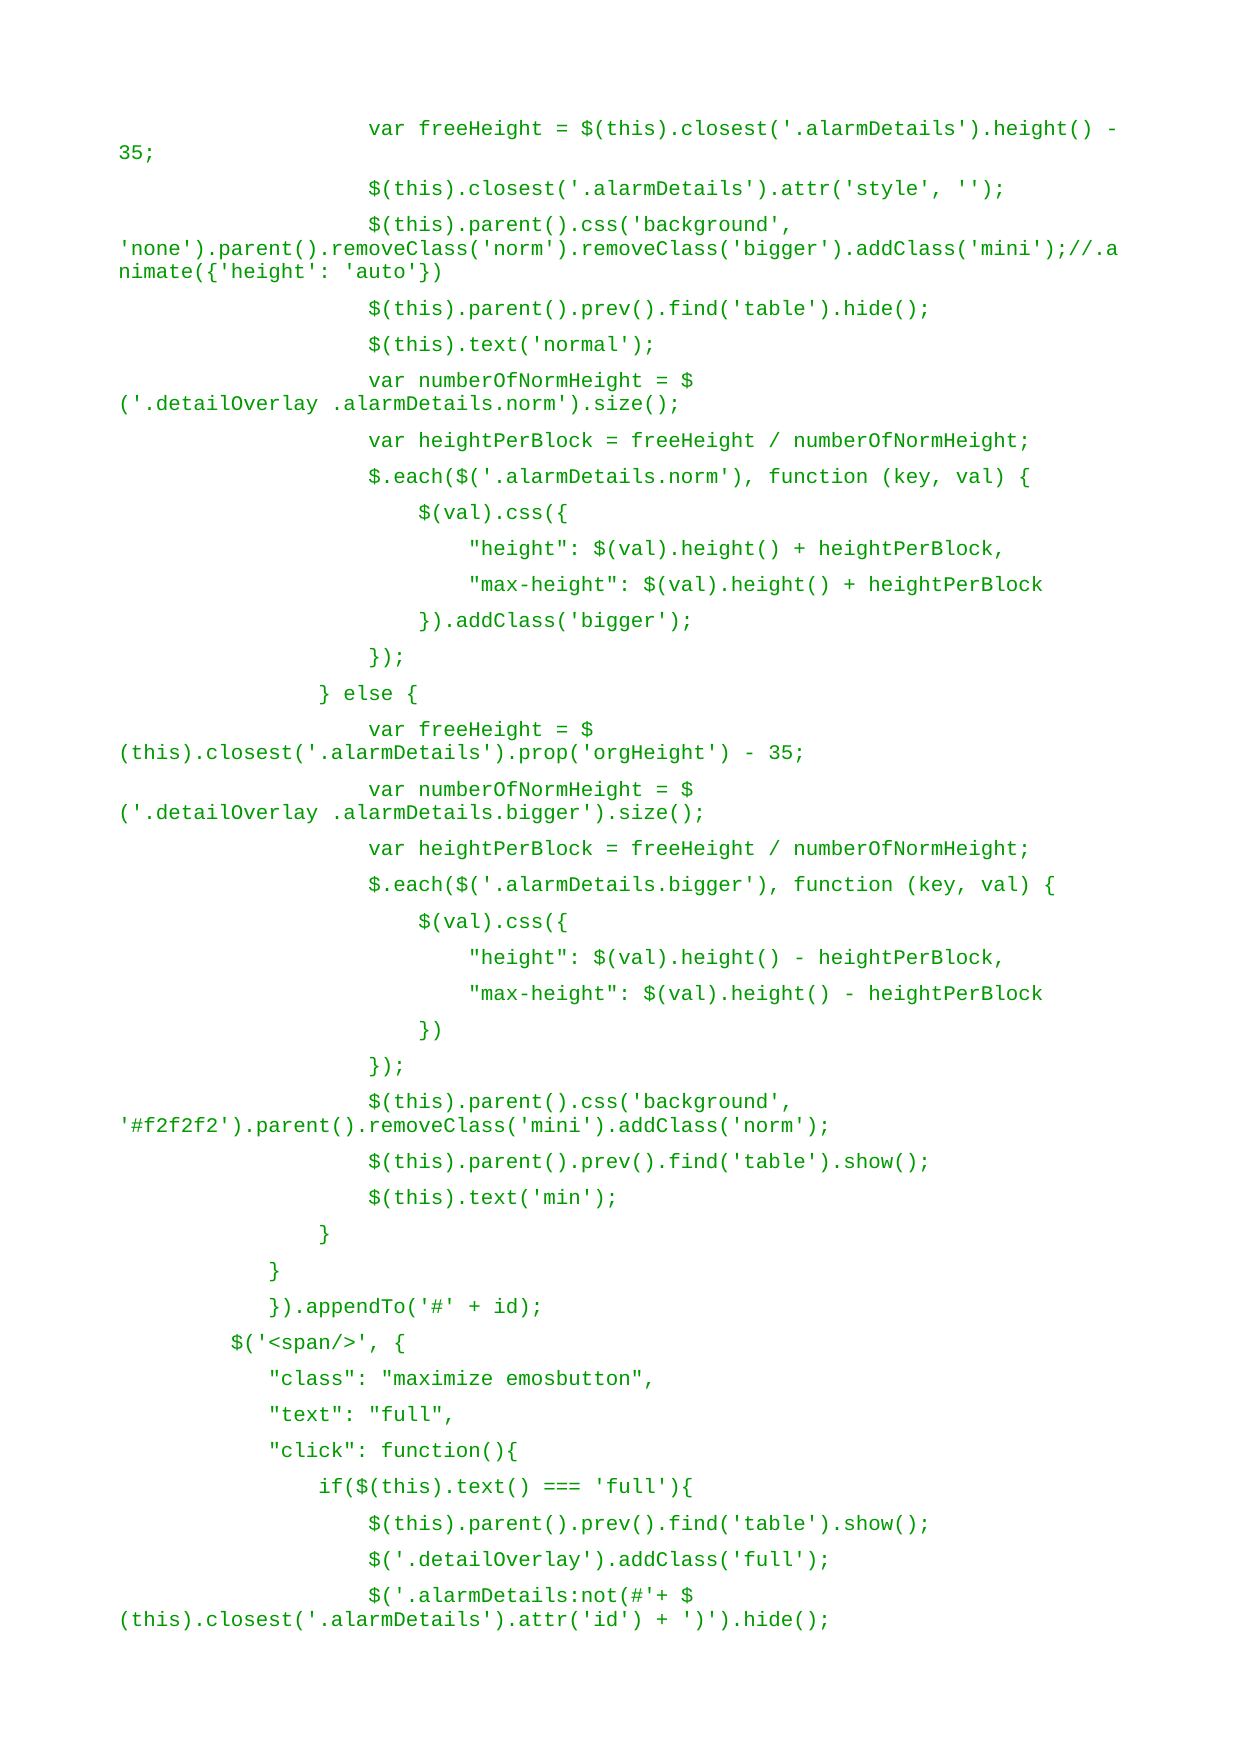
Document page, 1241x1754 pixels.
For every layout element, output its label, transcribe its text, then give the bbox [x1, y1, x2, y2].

text $(this).text('normal'); [118, 334, 1122, 357]
text } [118, 1259, 1122, 1283]
text $(this).parent().css('background', 'none').parent().removeClass('norm').removeClass('bigger').addClass('mini');//.animate({'height': 'auto'}) [118, 214, 1122, 285]
text "class": "maximize emosbutton", [118, 1368, 1122, 1392]
text "max-height": $(val).height() + heightPerBlock [118, 574, 1122, 598]
text "height": $(val).height() + heightPerBlock, [118, 538, 1122, 562]
text } else { [118, 683, 1122, 706]
text "text": "full", [118, 1404, 1122, 1428]
text $(this).closest('.alarmDetails').attr('style', ''); [118, 178, 1122, 202]
text $(val).css({ [118, 502, 1122, 526]
text if($(this).text() === 'full'){ [118, 1476, 1122, 1500]
text $.each($('.alarmDetails.norm'), function (key, val) { [118, 466, 1122, 489]
text $('<span/>', { [118, 1332, 1122, 1356]
text var heightPerBlock = freeHeight / numberOfNormHeight; [118, 429, 1122, 453]
text $(this).parent().prev().find('table').hide(); [118, 297, 1122, 321]
text }); [118, 646, 1122, 670]
text } [118, 1223, 1122, 1247]
text $('.alarmDetails:not(#'+ $(this).closest('.alarmDetails').attr('id') + ')').hide(); [118, 1585, 1122, 1632]
text }).appendTo('#' + id); [118, 1296, 1122, 1319]
text $.each($('.alarmDetails.bigger'), function (key, val) { [118, 874, 1122, 898]
text $(this).text('min'); [118, 1187, 1122, 1211]
text var freeHeight = $(this).closest('.alarmDetails').height() - 35; [118, 118, 1122, 165]
text }).addClass('bigger'); [118, 610, 1122, 634]
text $(this).parent().prev().find('table').show(); [118, 1513, 1122, 1536]
text "max-height": $(val).height() - heightPerBlock [118, 983, 1122, 1007]
text }); [118, 1055, 1122, 1079]
text $(this).parent().css('background', '#f2f2f2').parent().removeClass('mini').addClass('norm'); [118, 1091, 1122, 1139]
text "click": function(){ [118, 1440, 1122, 1464]
text $('.detailOverlay').addClass('full'); [118, 1549, 1122, 1572]
text $(val).css({ [118, 911, 1122, 934]
text var numberOfNormHeight = $('.detailOverlay .alarmDetails.norm').size(); [118, 370, 1122, 417]
text var heightPerBlock = freeHeight / numberOfNormHeight; [118, 838, 1122, 862]
text }) [118, 1019, 1122, 1043]
text var numberOfNormHeight = $('.detailOverlay .alarmDetails.bigger').size(); [118, 778, 1122, 826]
text $(this).parent().prev().find('table').show(); [118, 1151, 1122, 1175]
text var freeHeight = $(this).closest('.alarmDetails').prop('orgHeight') - 35; [118, 719, 1122, 766]
text "height": $(val).height() - heightPerBlock, [118, 947, 1122, 970]
